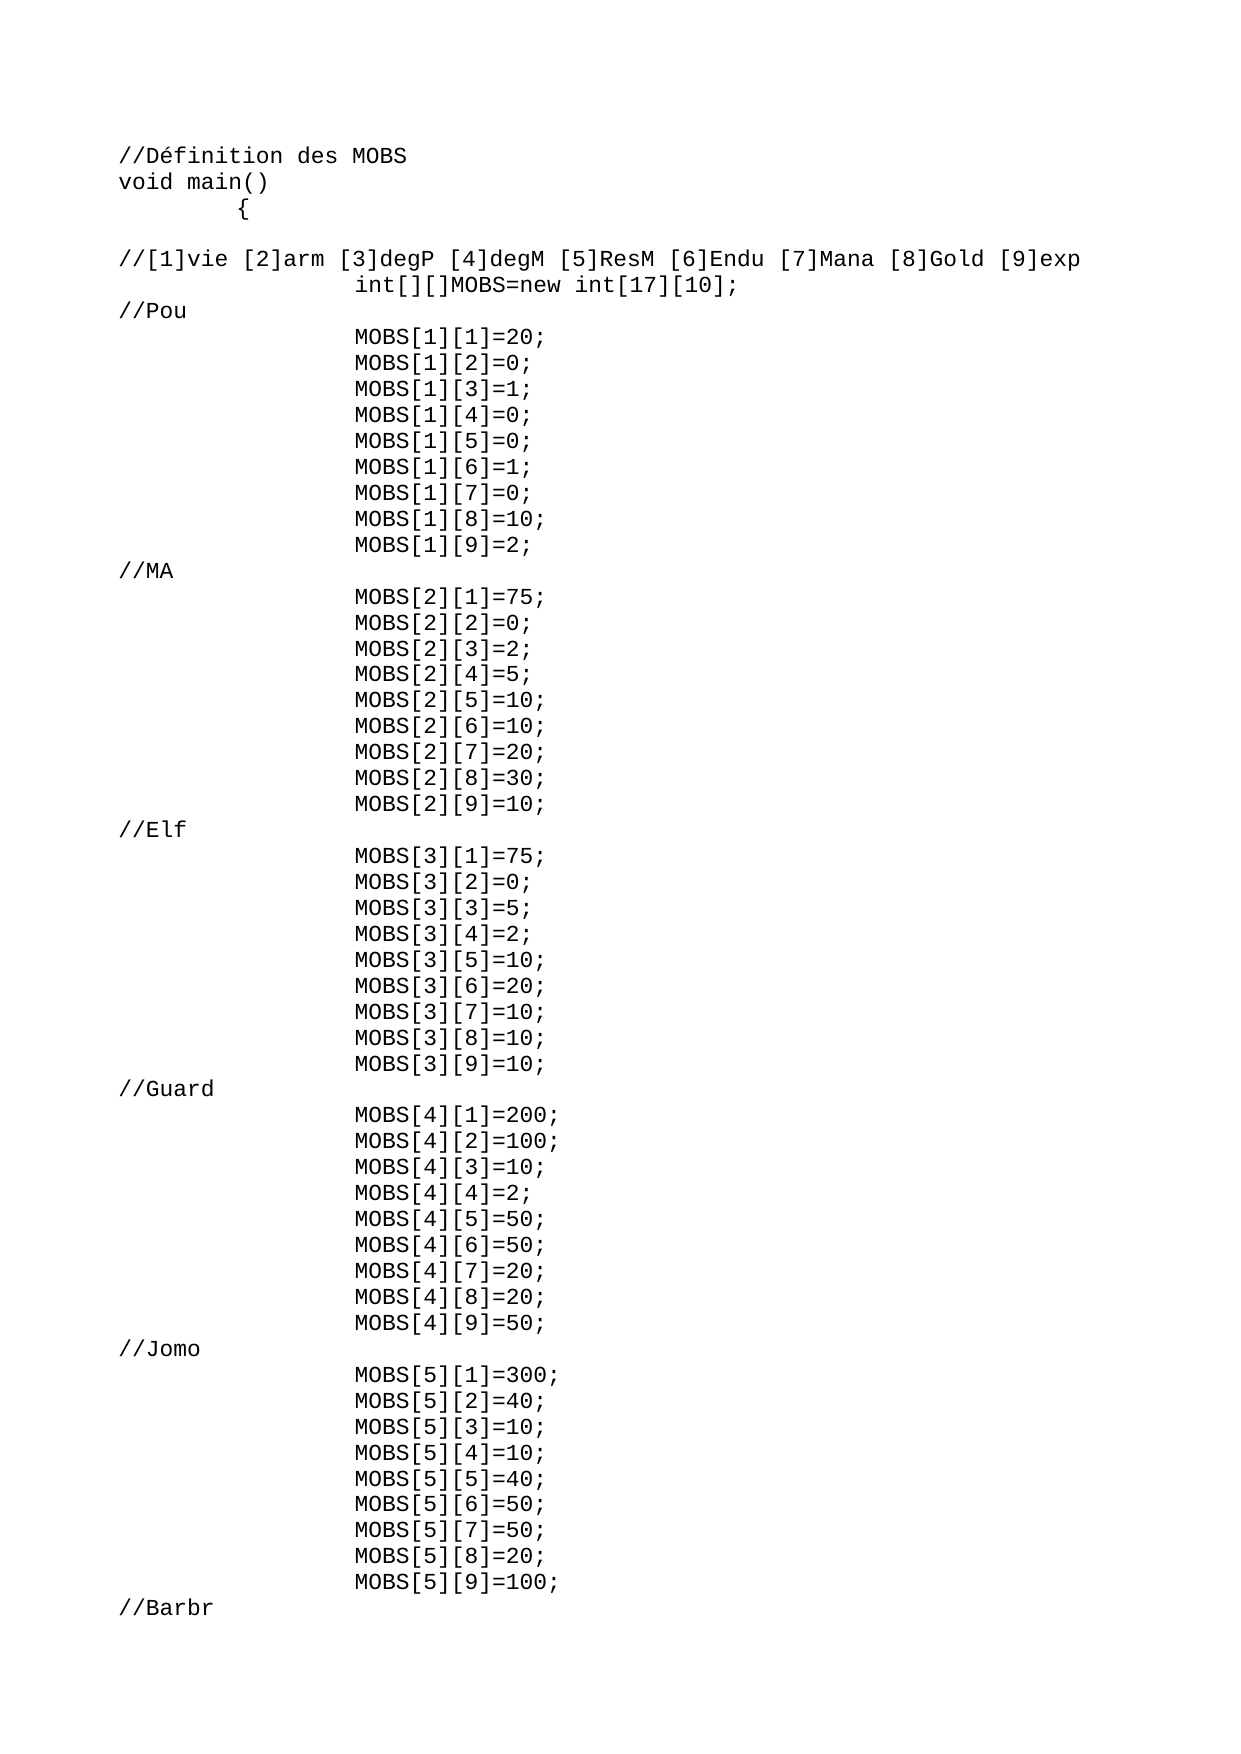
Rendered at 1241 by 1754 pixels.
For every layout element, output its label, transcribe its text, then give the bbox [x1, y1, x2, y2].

text MOBS[4][9]=50; [118, 1311, 1122, 1337]
text MOBS[1][4]=0; [118, 403, 1122, 429]
text MOBS[4][6]=50; [118, 1233, 1122, 1259]
text MOBS[2][1]=75; [118, 585, 1122, 611]
text MOBS[1][5]=0; [118, 429, 1122, 455]
text MOBS[4][4]=2; [118, 1182, 1122, 1207]
text MOBS[1][7]=0; [118, 481, 1122, 507]
text MOBS[5][2]=40; [118, 1389, 1122, 1415]
text //Jomo [118, 1337, 1122, 1363]
text int[][]MOBS=new int[17][10]; [118, 274, 1122, 300]
text MOBS[2][7]=20; [118, 741, 1122, 767]
text MOBS[5][3]=10; [118, 1415, 1122, 1441]
text { [118, 196, 1122, 222]
text MOBS[4][2]=100; [118, 1130, 1122, 1156]
text MOBS[2][5]=10; [118, 689, 1122, 715]
text //Elf [118, 818, 1122, 844]
text //Définition des MOBS [118, 144, 1122, 170]
text MOBS[5][9]=100; [118, 1571, 1122, 1597]
text MOBS[1][2]=0; [118, 352, 1122, 377]
text //Guard [118, 1078, 1122, 1104]
text MOBS[3][9]=10; [118, 1052, 1122, 1078]
text MOBS[1][3]=1; [118, 377, 1122, 403]
text MOBS[5][1]=300; [118, 1363, 1122, 1389]
text MOBS[1][8]=10; [118, 507, 1122, 533]
text MOBS[4][1]=200; [118, 1104, 1122, 1130]
text void main() [118, 170, 1122, 196]
text MOBS[5][5]=40; [118, 1467, 1122, 1493]
text MOBS[2][8]=30; [118, 767, 1122, 792]
text MOBS[1][1]=20; [118, 326, 1122, 352]
text MOBS[2][4]=5; [118, 663, 1122, 689]
text MOBS[3][6]=20; [118, 974, 1122, 1000]
text MOBS[3][7]=10; [118, 1000, 1122, 1026]
text MOBS[3][3]=5; [118, 896, 1122, 922]
text MOBS[5][7]=50; [118, 1519, 1122, 1545]
text MOBS[4][5]=50; [118, 1207, 1122, 1233]
text //Barbr [118, 1597, 1122, 1622]
text MOBS[1][9]=2; [118, 533, 1122, 559]
text //[1]vie [2]arm [3]degP [4]degM [5]ResM [6]Endu [7]Mana [8]Gold [9]exp [118, 248, 1122, 274]
text MOBS[3][2]=0; [118, 870, 1122, 896]
text MOBS[2][9]=10; [118, 792, 1122, 818]
text MOBS[4][7]=20; [118, 1259, 1122, 1285]
text //Pou [118, 300, 1122, 326]
text MOBS[2][2]=0; [118, 611, 1122, 637]
text MOBS[3][8]=10; [118, 1026, 1122, 1052]
text MOBS[5][6]=50; [118, 1493, 1122, 1519]
text MOBS[2][6]=10; [118, 715, 1122, 741]
text MOBS[3][1]=75; [118, 844, 1122, 870]
text MOBS[2][3]=2; [118, 637, 1122, 663]
text MOBS[5][8]=20; [118, 1545, 1122, 1571]
text MOBS[3][5]=10; [118, 948, 1122, 974]
text MOBS[4][8]=20; [118, 1285, 1122, 1311]
text MOBS[1][6]=1; [118, 455, 1122, 481]
text //MA [118, 559, 1122, 585]
text MOBS[3][4]=2; [118, 922, 1122, 948]
text MOBS[5][4]=10; [118, 1441, 1122, 1467]
text MOBS[4][3]=10; [118, 1156, 1122, 1182]
